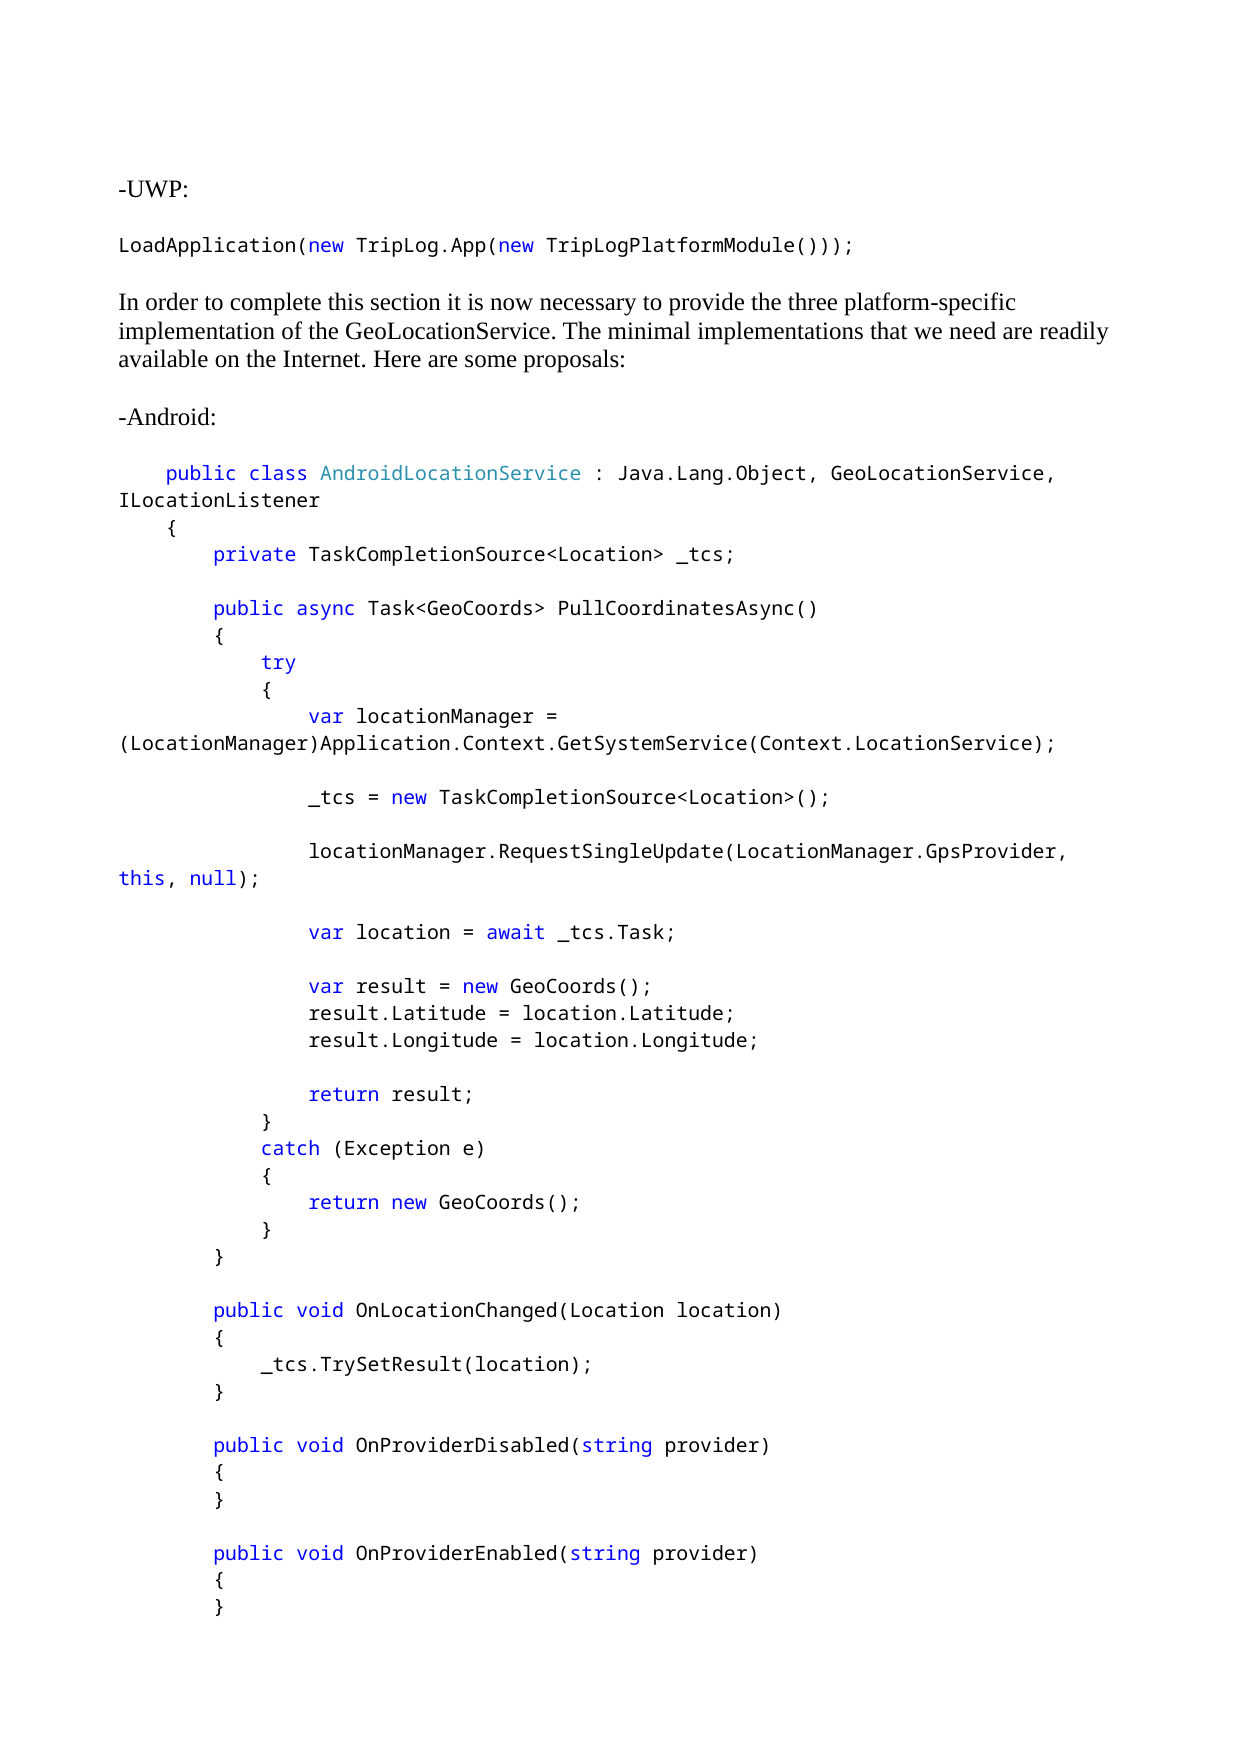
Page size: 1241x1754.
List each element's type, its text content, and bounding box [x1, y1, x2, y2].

text { [118, 513, 1122, 541]
text public class AndroidLocationService : Java.Lang.Object, GeoLocationService, ILocationListener [118, 459, 1122, 513]
text } [118, 1242, 1122, 1269]
text locationManager.RequestSingleUpdate(LocationManager.GpsProvider, this, null); [118, 837, 1122, 891]
text var locationManager = (LocationManager)Application.Context.GetSystemService(Context.LocationService); [118, 702, 1122, 756]
text In order to complete this section it is now necessary to provide the three platform-specific implementation of the GeoLocationService. The minimal implementations that we need are readily available on the Internet. Here are some proposals: [118, 287, 1122, 373]
text { [118, 1323, 1122, 1350]
text public void OnProviderDisabled(string provider) [118, 1431, 1122, 1458]
text } [118, 1107, 1122, 1134]
text } [118, 1593, 1122, 1620]
text } [118, 1377, 1122, 1404]
text -UWP: [118, 174, 1122, 203]
text } [118, 1485, 1122, 1512]
text public void OnLocationChanged(Location location) [118, 1296, 1122, 1323]
text { [118, 1161, 1122, 1188]
text { [118, 621, 1122, 648]
text try [118, 648, 1122, 675]
text result.Latitude = location.Latitude; [118, 999, 1122, 1026]
text var location = await _tcs.Task; [118, 918, 1122, 945]
text var result = new GeoCoords(); [118, 972, 1122, 999]
text public void OnProviderEnabled(string provider) [118, 1539, 1122, 1566]
text _tcs = new TaskCompletionSource<Location>(); [118, 783, 1122, 810]
text return new GeoCoords(); [118, 1188, 1122, 1215]
text return result; [118, 1080, 1122, 1107]
text catch (Exception e) [118, 1134, 1122, 1161]
text _tcs.TrySetResult(location); [118, 1350, 1122, 1377]
text { [118, 1566, 1122, 1593]
text { [118, 675, 1122, 702]
text public async Task<GeoCoords> PullCoordinatesAsync() [118, 594, 1122, 621]
text private TaskCompletionSource<Location> _tcs; [118, 541, 1122, 567]
text { [118, 1458, 1122, 1485]
text } [118, 1215, 1122, 1242]
text result.Longitude = location.Longitude; [118, 1026, 1122, 1053]
text -Android: [118, 402, 1122, 431]
text LoadApplication(new TripLog.App(new TripLogPlatformModule())); [118, 231, 1122, 258]
